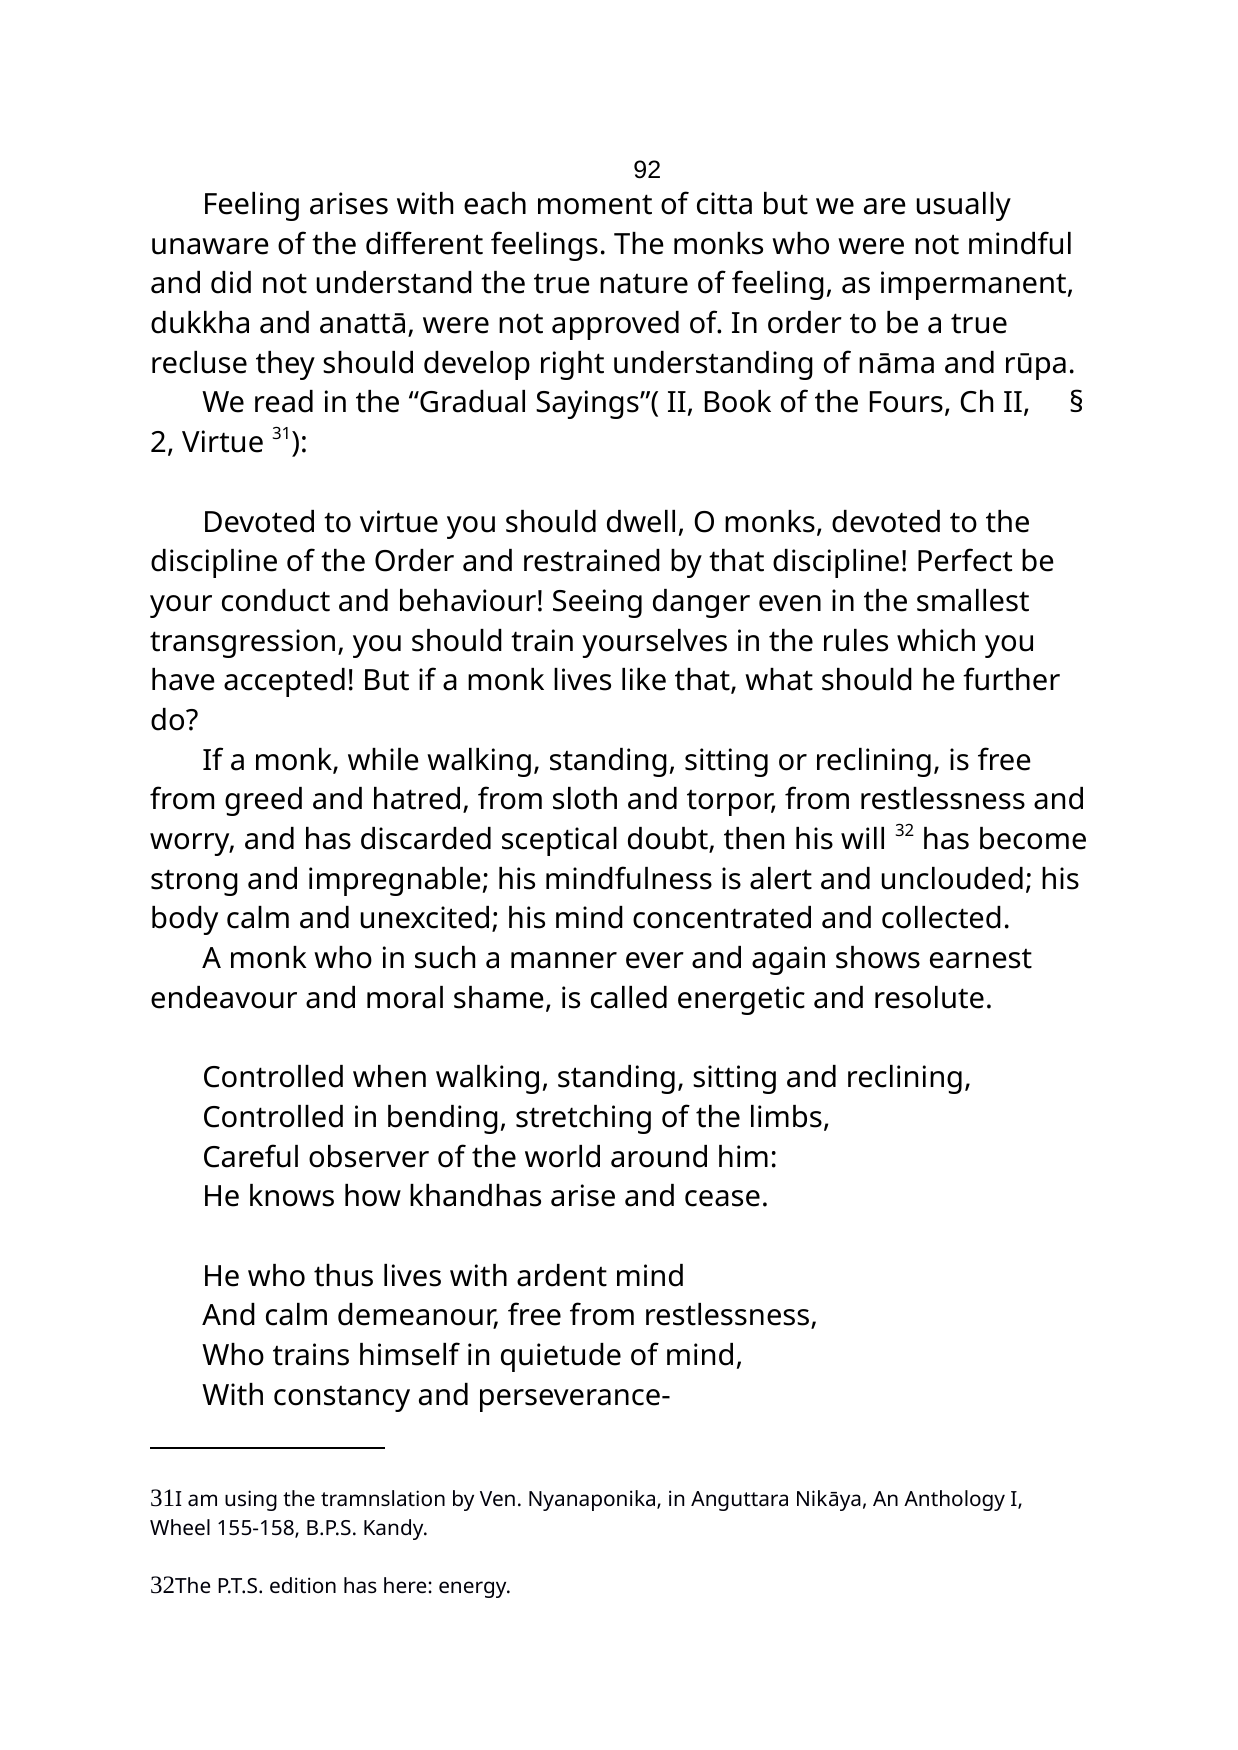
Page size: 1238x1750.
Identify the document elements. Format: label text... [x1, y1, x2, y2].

text Careful observer of the world around him: [150, 1136, 1087, 1176]
text The P.T.S. edition has here: energy. [150, 1571, 1087, 1600]
text Who trains himself in quietude of mind, [150, 1334, 1087, 1374]
text Devoted to virtue you should dwell, O monks, devoted to the discipline of the Order and restrained by that discipline! Perfect be your conduct and behaviour! Seeing danger even in the smallest transgression, you should train yourselves in the rules which you have accepted! But if a monk lives like that, what should he further do? [150, 501, 1087, 739]
text He knows how khandhas arise and cease. [150, 1176, 1087, 1215]
text A monk who in such a manner ever and again shows earnest endeavour and moral shame, is called energetic and resolute. [150, 937, 1087, 1017]
text And calm demeanour, free from restlessness, [150, 1294, 1087, 1334]
text If a monk, while walking, standing, sitting or reclining, is free from greed and hatred, from sloth and torpor, from restlessness and worry, and has discarded sceptical doubt, then his will has become strong and impregnable; his mindfulness is alert and unclouded; his body calm and unexcited; his mind concentrated and collected. [150, 739, 1087, 937]
text Feeling arises with each moment of citta but we are usually unaware of the different feelings. The monks who were not mindful and did not understand the true nature of feeling, as impermanent, dukkha and anattā, were not approved of. In order to be a true recluse they should develop right understanding of nāma and rūpa. [150, 183, 1087, 382]
text I am using the tramnslation by Ven. Nyanaponika, in Anguttara Nikāya, An Anthology I, Wheel 155-158, B.P.S. Kandy. [150, 1483, 1087, 1541]
text He who thus lives with ardent mind [150, 1255, 1087, 1294]
text Controlled when walking, standing, sitting and reclining, [150, 1056, 1087, 1096]
text Controlled in bending, stretching of the limbs, [150, 1096, 1087, 1136]
text With constancy and perseverance- [150, 1374, 1087, 1414]
text We read in the “Gradual Sayings”( II, Book of the Fours, Ch II, § 2, Virtue ): [150, 382, 1087, 461]
